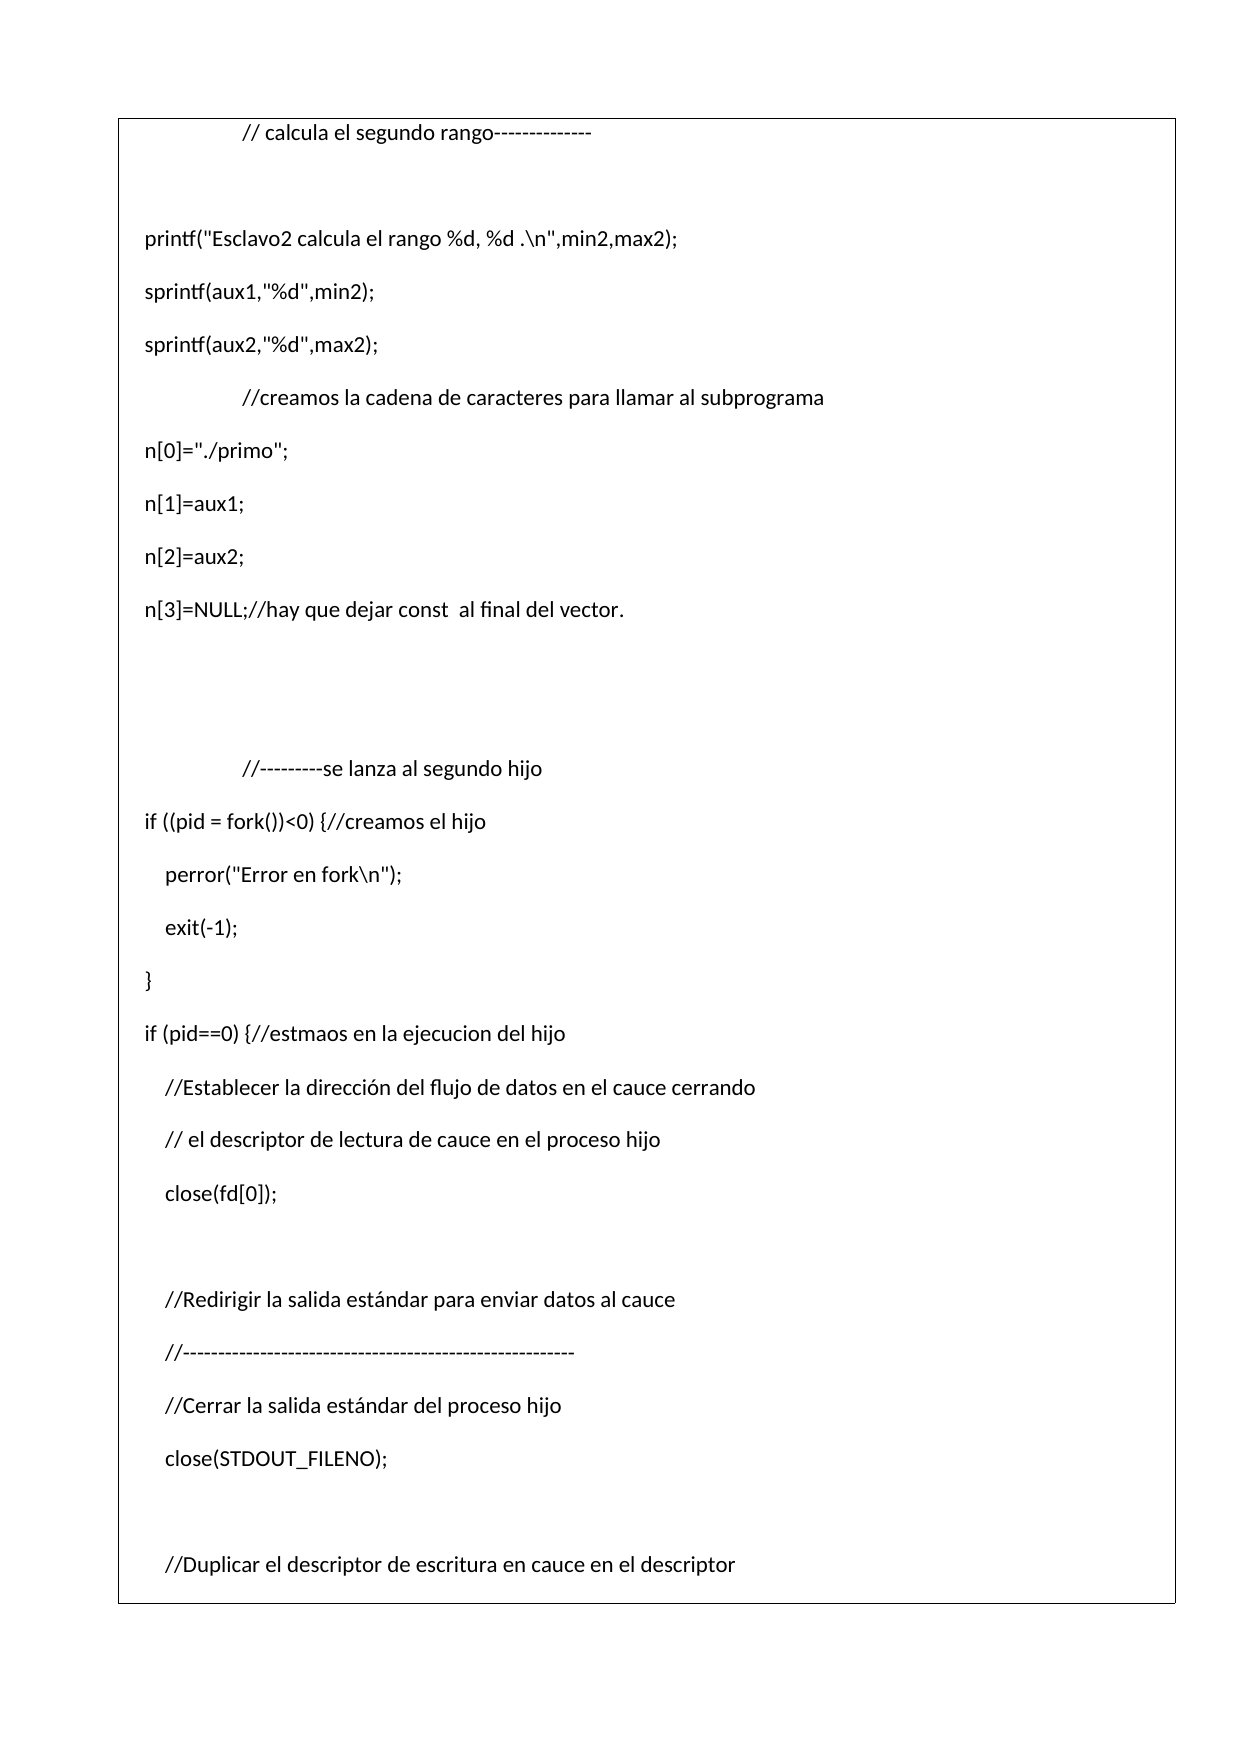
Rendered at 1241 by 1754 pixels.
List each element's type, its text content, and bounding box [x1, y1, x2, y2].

table_header //MAESTRO #include<sys/types.h> #include<unistd.h> #include<stdio.h> #include<errno.h> #include<stdlib.h> #include<fcntl.h> int main(int argc, char *argv[]) { int i, estado; pid_t pid; int min1=0,max1=0,min2=0,max2=0; int fd[2]; char *n[4]; char aux1[20]; char aux2[20]; char buffer[80]; int final=0; if (argc==3) {//si los argumentos son correctos min1=strtol(argv[1],NULL,10);//min1 es el primer argumento max2=strtol(argv[2],NULL,10);//max2 es el segundo argumento } pipe(fd); // Llamada al sistema para crear un pipe //se organizan los rangos max1=(max2+min1)/2;//calculamos max1 min2=max1+1;//calculamos min2 printf("Esclavo1 calcula el rango %d, %d .\n",min1,max1); sprintf(aux1,"%d",min1); sprintf(aux2,"%d",max1); //creamos la cadena de caracteres para llamar al subprograma n[0]="./primo"; n[1]=aux1; n[2]=aux2; n[3]=NULL;//hay que dejar const al final del vector. //---------se lanza al primer hijo y calcula el primer rango-------------- if ((pid = fork())<0) {//creamos un hijo perror("Error en fork\n"); exit(-1); } if (pid==0) {//estamos en la ejecucion del hijo //Establecer la dirección del flujo de datos en el cauce cerrando // el descriptor de lectura de cauce en el proceso hijo close(fd[0]); //Redirigir la salida estándar para enviar datos al cauce //-------------------------------------------------------- //Cerrar la salida estándar del proceso hijo close(STDOUT_FILENO); //Duplicar el descriptor de escritura en cauce en el descriptor //correspondiente a la salida estándar (stdout) dup(fd[1]); if ((execv("./primo",n))<0) {//ejecutamos el subprigrma primo con los argumentos almacenados en el vectro de caracteres n perror("\nError en el execv"); exit(-1); } exit(0); } sleep(1);//hacemos sleep para que se puedan aprecias las ejecuciones de los esclavos // calcula el segundo rango-------------- printf("Esclavo2 calcula el rango %d, %d .\n",min2,max2); sprintf(aux1,"%d",min2); sprintf(aux2,"%d",max2); //creamos la cadena de caracteres para llamar al subprograma n[0]="./primo"; n[1]=aux1; n[2]=aux2; n[3]=NULL;//hay que dejar const al final del vector. //---------se lanza al segundo hijo if ((pid = fork())<0) {//creamos el hijo perror("Error en fork\n"); exit(-1); } if (pid==0) {//estmaos en la ejecucion del hijo //Establecer la dirección del flujo de datos en el cauce cerrando // el descriptor de lectura de cauce en el proceso hijo close(fd[0]); //Redirigir la salida estándar para enviar datos al cauce //-------------------------------------------------------- //Cerrar la salida estándar del proceso hijo close(STDOUT_FILENO); //Duplicar el descriptor de escritura en cauce en el descriptor //correspondiente a la salida estándar (stdout) dup(fd[1]); if ((execv("./primo",n))<0) {//ejecutamos el subprigrma primo con los argumentos almacenados en el vectro de caracteres n perror("\nError en el execv"); exit(-1); } exit(0); } sleep(1); //esperamos a que termine los hijos. pid=wait(&estado); pid=wait(&estado); // Estoy en el proceso padre porque PID != 0 //Establecer la dirección del flujo de datos en el cauce cerrando // el descriptor de escritura en el cauce del proceso padre. close(fd[1]); //Redirigir la entrada estándar para tomar los datos del cauce. //Cerrar la entrada estándar del proceso padre close(STDIN_FILENO); //Duplicar el descriptor de lectura de cauce en el descriptor //correspondiente a la entrada estándar (stdin) dup(fd[0]); if ((final=read(fd[0],buffer,sizeof(buffer)))<0) { perror("\nError en el read"); exit(-1); } else { //pasamos buffer a otra cadena ya que buffer tiene basura al final. char salida[final]; for(i=0; i<=final; i++) { salida[i]=buffer[i]; } printf("\nLos primos en el rango (%d, %d), son:\n%s",min1,max2,salida);//mostramso la salida. } return 0; } //ESCLAVO #include<sys/types.h> #include<fcntl.h> #include<unistd.h> #include<stdio.h> #include<stdlib.h> #include<errno.h> #include<math.h> int es_primo(int x) { int b=1; int c; for(c=2; c<x && b==1; c+=2) { if(x%c==0) b=0; } return b; } int main(int argc, char *argv[]) { int min,max; if(argc>1) {//si los argumentos son correctos int i; min=strtol(argv[1],NULL,10);//min es el primer argumento max=strtol(argv[2],NULL,10);//max es el segundo argumento for(i=min; i<=max; i++) {//devuelve los numeros primos entre el intervalo de [min,max] if(es_primo(i)==1) { printf("%d\n",i); } } } else{//si los argumentos no son correctos printf("faltan argumentos"); exit(0); } return 0; } [119, 119, 1175, 1603]
